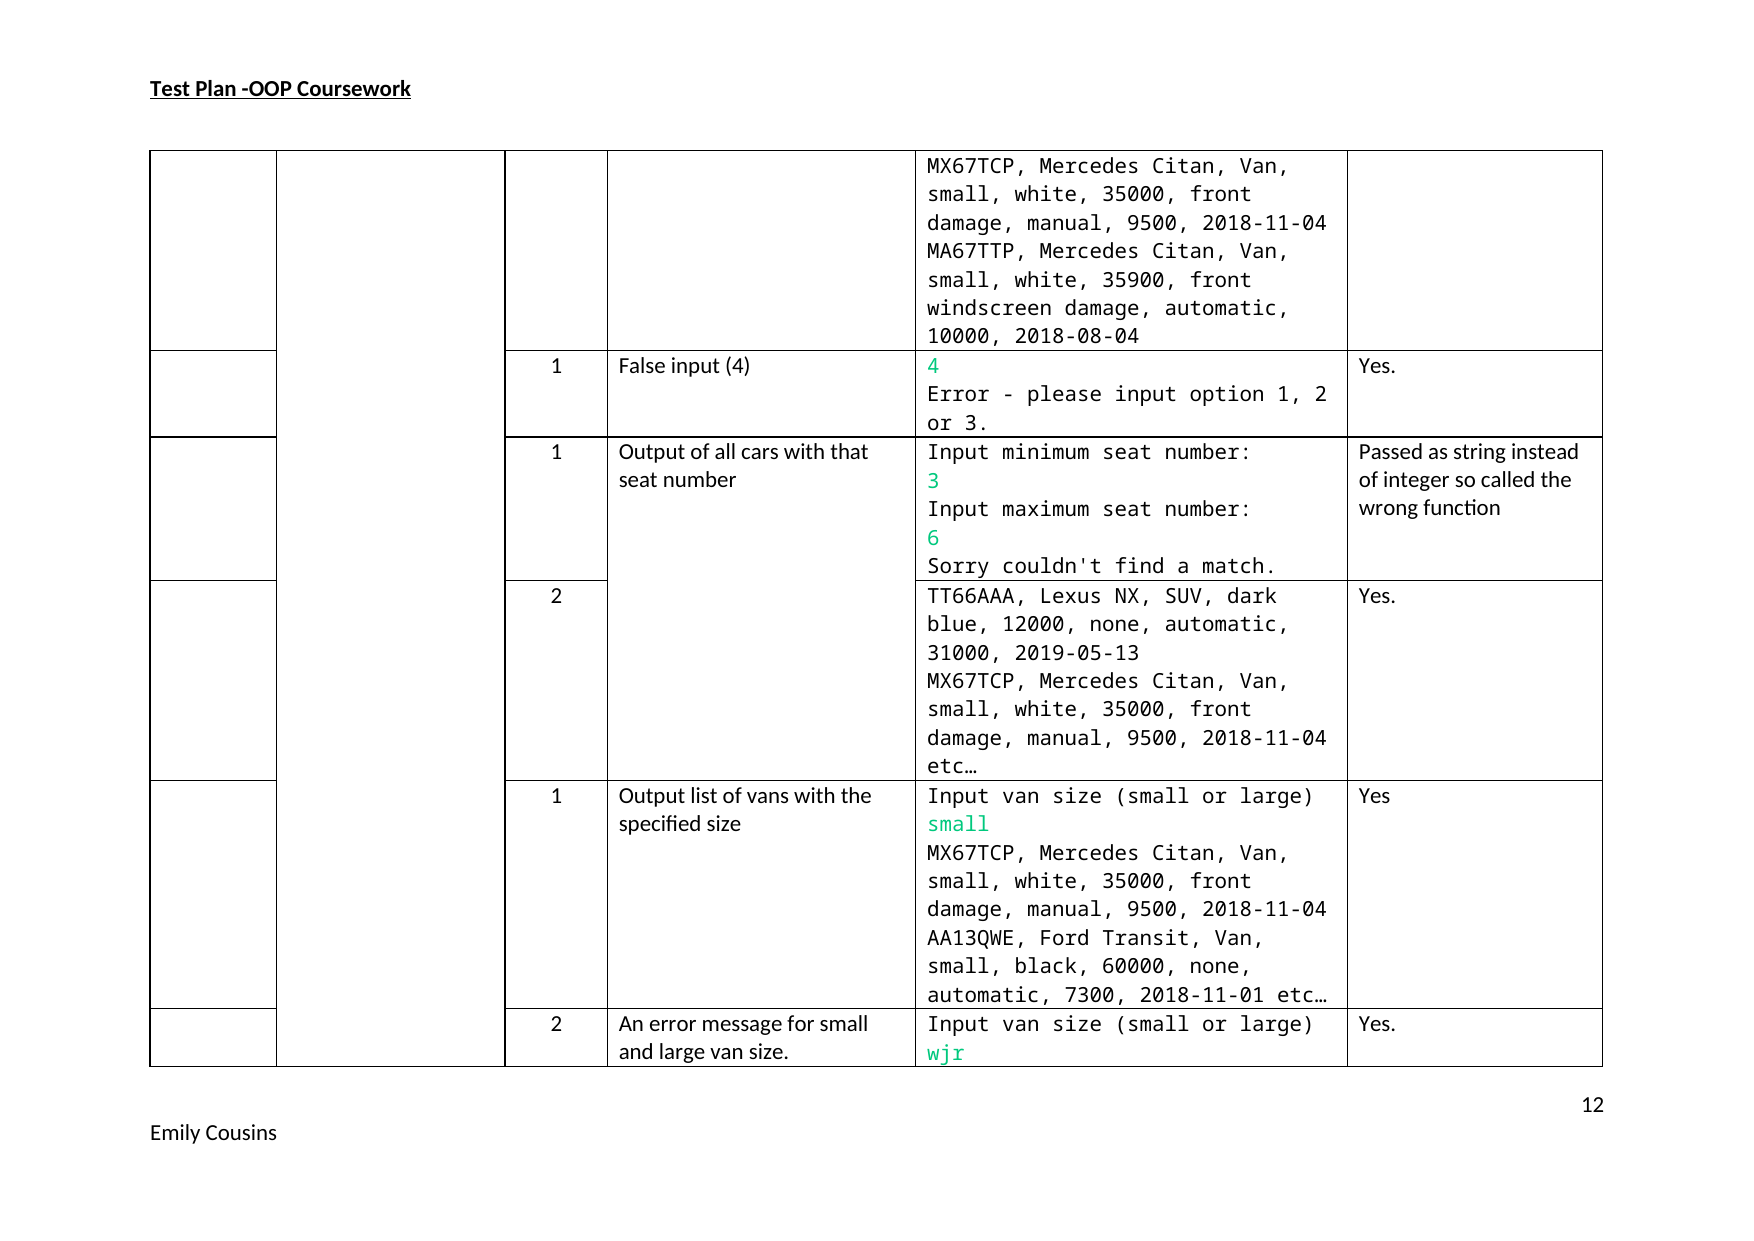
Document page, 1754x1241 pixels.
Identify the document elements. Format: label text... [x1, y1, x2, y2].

table_cell Output of all cars with that seat number [608, 438, 915, 780]
table_cell Yes. [1348, 351, 1602, 436]
table_cell 2 [506, 581, 607, 780]
table_cell 1 [506, 438, 607, 580]
table_cell [151, 781, 276, 1008]
table_cell An error message for small and large van size. [608, 1009, 915, 1066]
table_cell [151, 438, 276, 580]
table_cell [151, 351, 276, 436]
table_cell [151, 1009, 276, 1066]
table_cell Input van size (small or large) wjr [916, 1009, 1347, 1066]
table_cell 4 Error - please input option 1, 2 or 3. [916, 351, 1347, 436]
table_cell Yes [1348, 781, 1602, 1008]
table_cell [506, 151, 607, 350]
table_cell Input van size (small or large) small MX67TCP, Mercedes Citan, Van, small, white, 35000, front damage, manual, 9500, 2018-11-04 AA13QWE, Ford Transit, Van, small, black, 60000, none, automatic, 7300, 2018-11-01 etc… [916, 781, 1347, 1008]
table_cell Passed as string instead of integer so called the wrong function [1348, 438, 1602, 580]
table_cell Input minimum seat number: 3 Input maximum seat number: 6 Sorry couldn't find a match. [916, 438, 1347, 580]
table_cell 1 [506, 781, 607, 1008]
table_cell [151, 581, 276, 780]
table_cell False input (4) [608, 351, 915, 436]
table_cell Yes. [1348, 581, 1602, 780]
table_cell Yes. [1348, 1009, 1602, 1066]
table_cell MX67TCP, Mercedes Citan, Van, small, white, 35000, front damage, manual, 9500, 2018-11-04 MA67TTP, Mercedes Citan, Van, small, white, 35900, front windscreen damage, automatic, 10000, 2018-08-04 [916, 151, 1347, 350]
table_cell Output list of vans with the specified size [608, 781, 915, 1008]
table_cell [1348, 151, 1602, 350]
table_cell [277, 151, 504, 1066]
table_cell 2 [506, 1009, 607, 1066]
table_cell 1 [506, 351, 607, 436]
table_cell [151, 151, 276, 350]
table_cell TT66AAA, Lexus NX, SUV, dark blue, 12000, none, automatic, 31000, 2019-05-13 MX67TCP, Mercedes Citan, Van, small, white, 35000, front damage, manual, 9500, 2018-11-04 etc… [916, 581, 1347, 780]
table_cell [608, 151, 915, 350]
